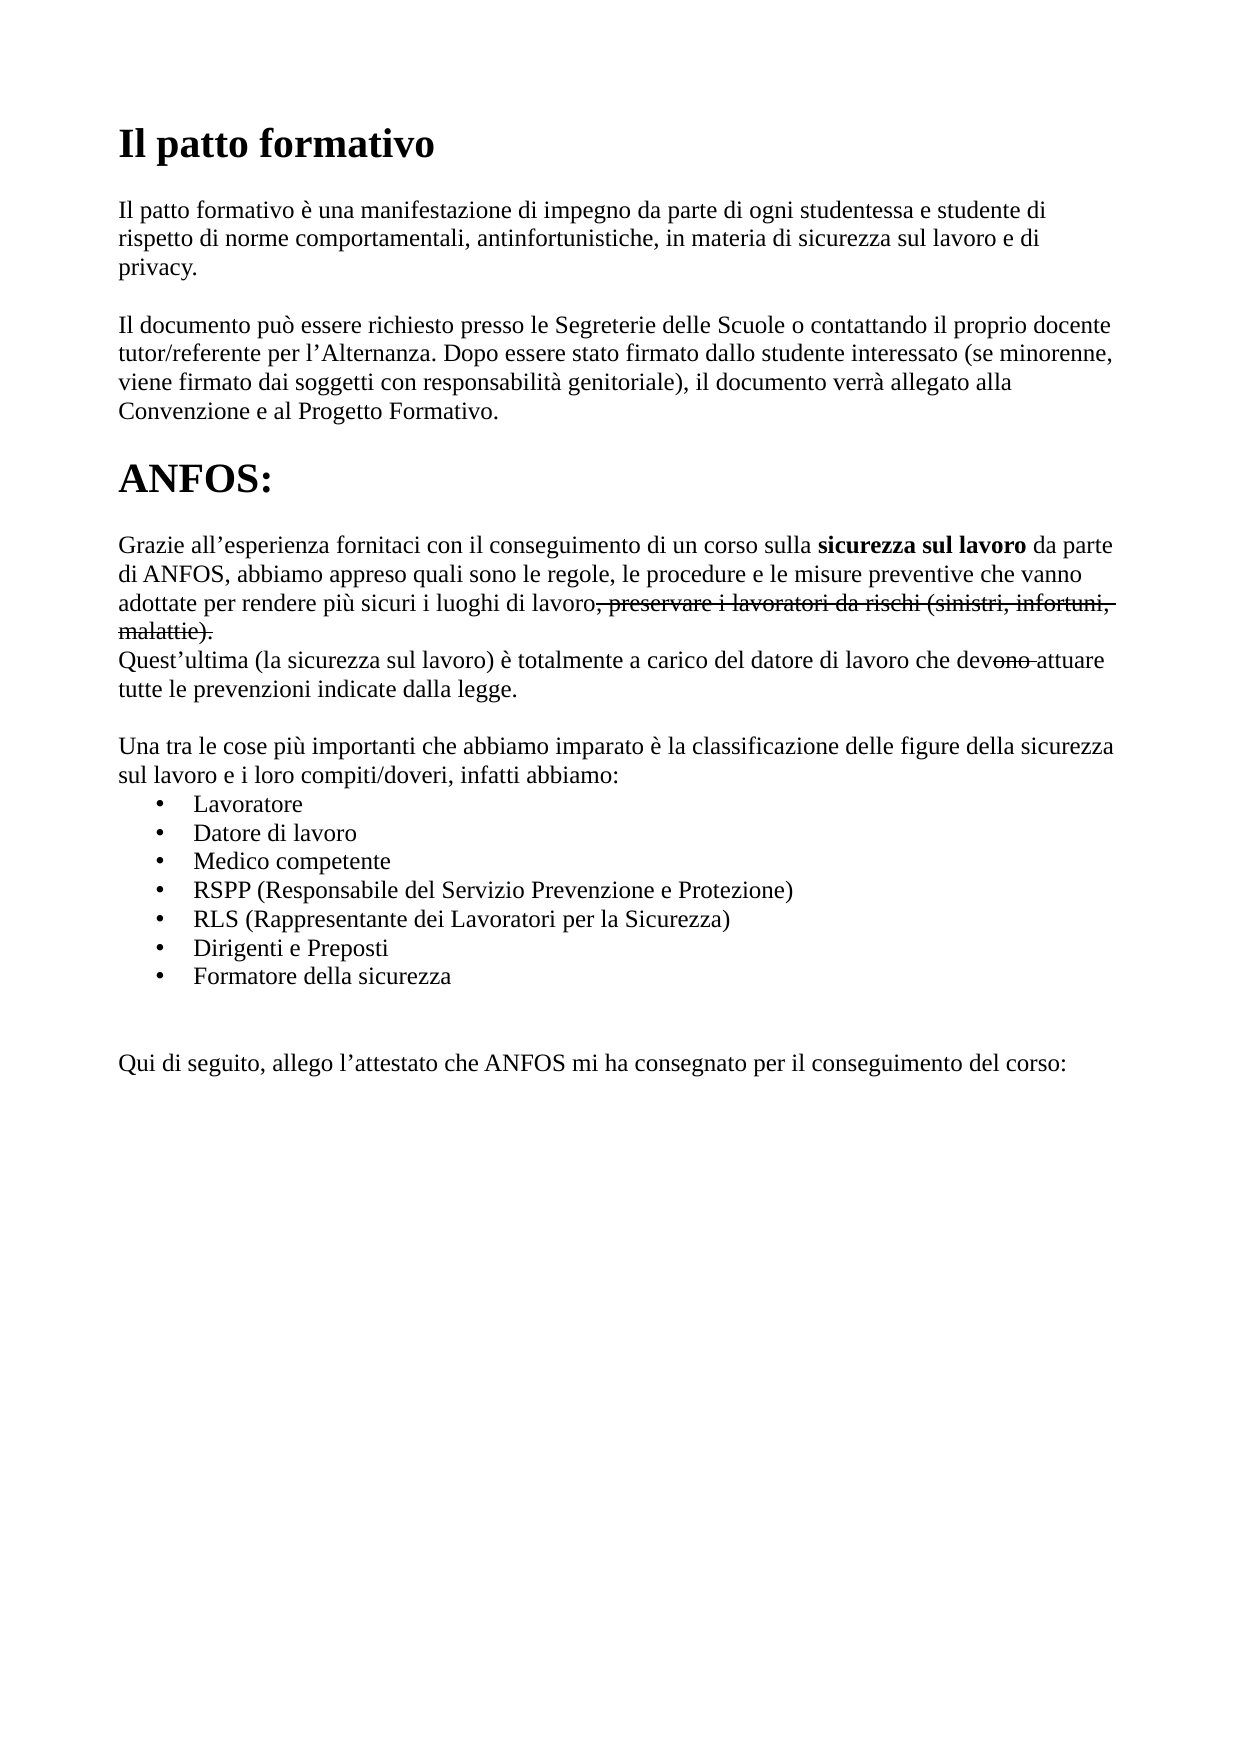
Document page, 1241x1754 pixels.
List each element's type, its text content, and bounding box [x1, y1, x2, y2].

text Il patto formativo è una manifestazione di impegno da parte di ogni studentessa e studente di rispetto di norme comportamentali, antinfortunistiche, in materia di sicurezza sul lavoro e di privacy. [118, 195, 1122, 281]
list Medico competente [156, 846, 1122, 875]
list Dirigenti e Preposti [156, 933, 1122, 961]
list Formatore della sicurezza [156, 961, 1122, 990]
text Una tra le cose più importanti che abbiamo imparato è la classificazione delle figure della sicurezza sul lavoro e i loro compiti/doveri, infatti abbiamo: [118, 731, 1122, 789]
text Il patto formativo [118, 118, 1122, 166]
list Lavoratore [156, 789, 1122, 818]
text Grazie all’esperienza fornitaci con il conseguimento di un corso sulla sicurezza sul lavoro da parte di ANFOS, abbiamo appreso quali sono le regole, le procedure e le misure preventive che vanno adottate per rendere più sicuri i luoghi di lavoro, preservare i lavoratori da rischi (sinistri, infortuni, malattie). [118, 530, 1122, 645]
list Datore di lavoro [156, 818, 1122, 846]
text ANFOS: [118, 453, 1122, 501]
text Qui di seguito, allego l’attestato che ANFOS mi ha consegnato per il conseguimento del corso: [118, 1048, 1122, 1076]
text Il documento può essere richiesto presso le Segreterie delle Scuole o contattando il proprio docente tutor/referente per l’Alternanza. Dopo essere stato firmato dallo studente interessato (se minorenne, viene firmato dai soggetti con responsabilità genitoriale), il documento verrà allegato alla Convenzione e al Progetto Formativo. [118, 310, 1122, 425]
text Quest’ultima (la sicurezza sul lavoro) è totalmente a carico del datore di lavoro che devono attuare tutte le prevenzioni indicate dalla legge. [118, 645, 1122, 703]
list RLS (Rappresentante dei Lavoratori per la Sicurezza) [156, 904, 1122, 933]
list RSPP (Responsabile del Servizio Prevenzione e Protezione) [156, 875, 1122, 904]
